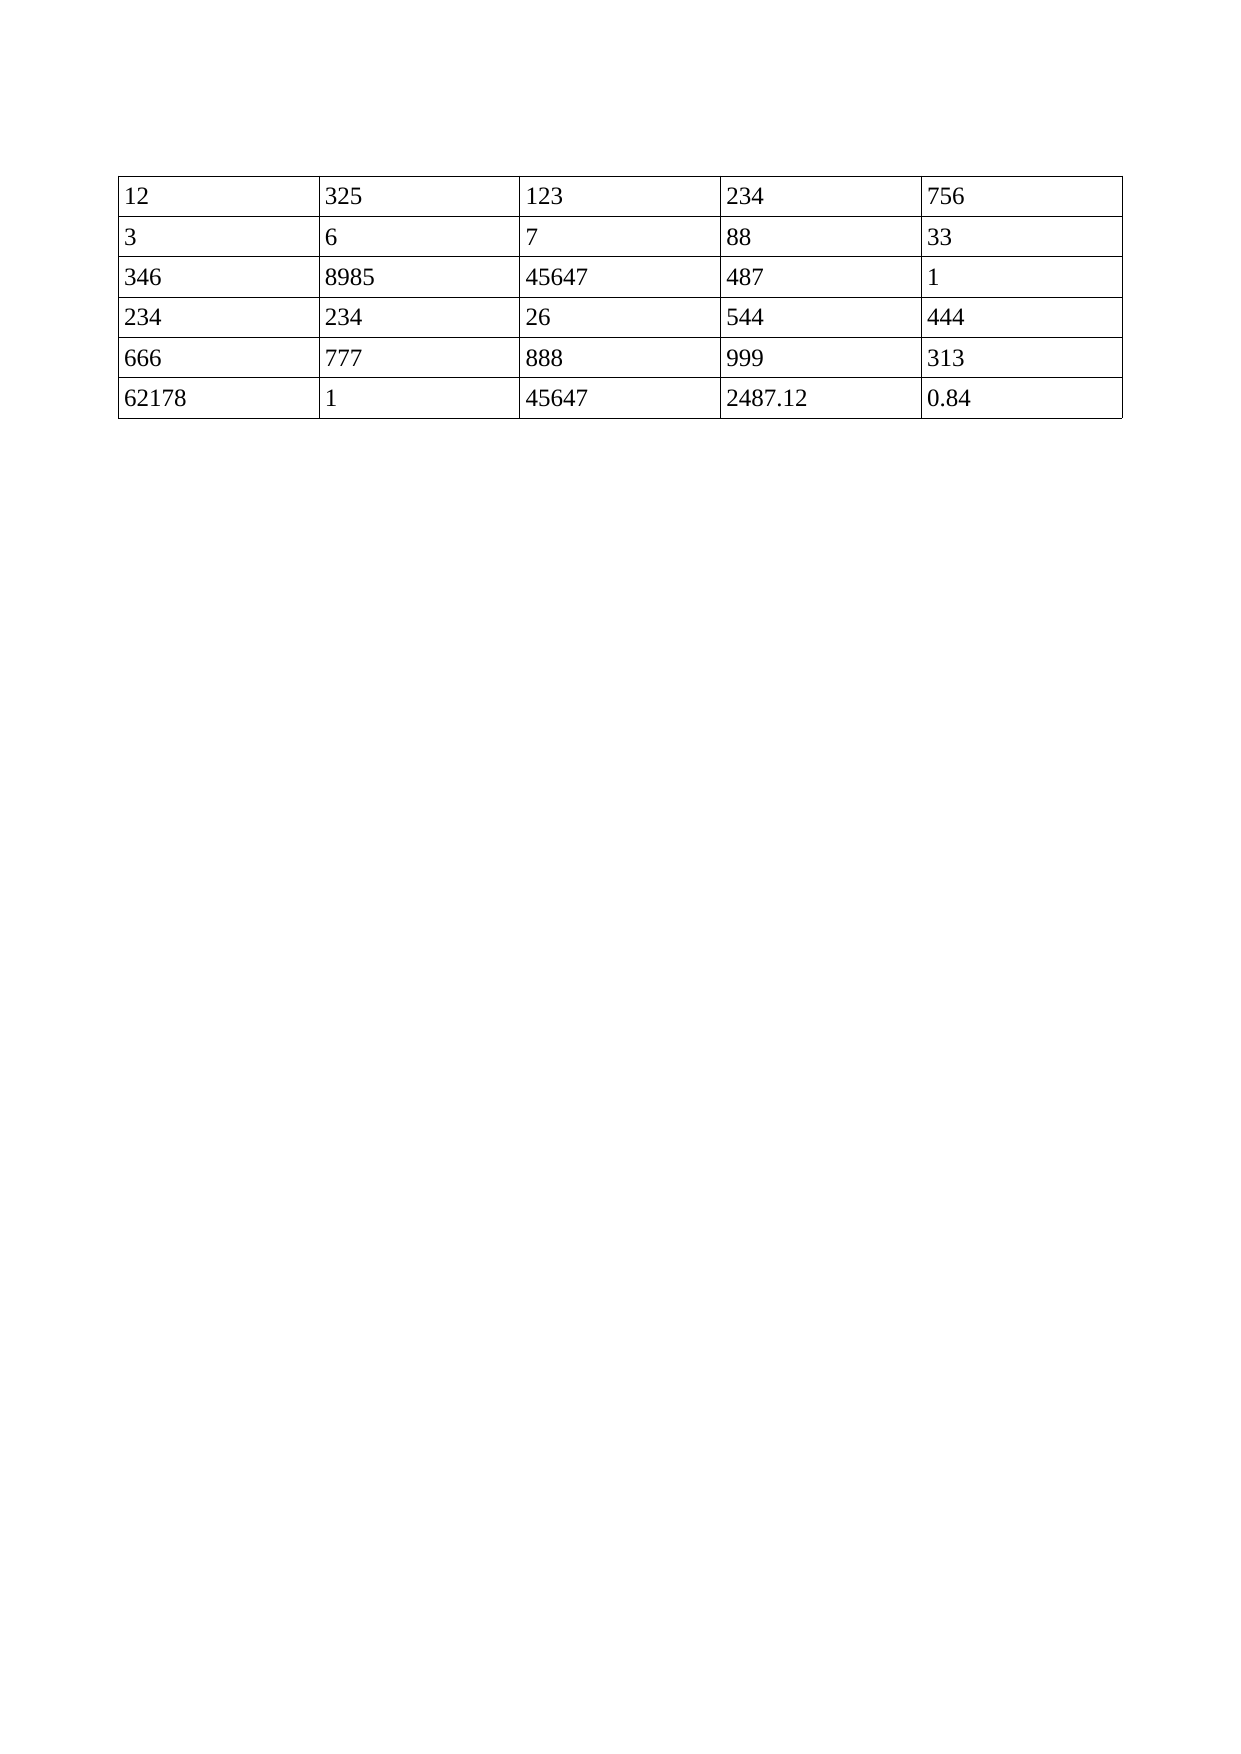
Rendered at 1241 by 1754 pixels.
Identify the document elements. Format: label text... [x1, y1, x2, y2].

table_cell 234 [320, 298, 519, 337]
table_cell 45647 [520, 257, 720, 297]
table_cell 6 [320, 217, 519, 256]
table_cell 1 [320, 378, 519, 417]
table_cell 8985 [320, 257, 519, 297]
table_header 12 [119, 177, 319, 216]
table_cell 45647 [520, 378, 720, 417]
table_cell 2487,12 [721, 378, 921, 417]
table_cell 62178 [119, 378, 319, 417]
table_cell 313 [922, 338, 1122, 377]
table_cell 26 [520, 298, 720, 337]
table_cell 666 [119, 338, 319, 377]
table_cell 777 [320, 338, 519, 377]
table_header 756 [922, 177, 1122, 216]
table_cell 1 [922, 257, 1122, 297]
table_cell 544 [721, 298, 921, 337]
table_cell 346 [119, 257, 319, 297]
table_header 234 [721, 177, 921, 216]
table_header 123 [520, 177, 720, 216]
table_cell 3 [119, 217, 319, 256]
table_header 325 [320, 177, 519, 216]
table_cell 888 [520, 338, 720, 377]
table_cell 88 [721, 217, 921, 256]
table_cell 999 [721, 338, 921, 377]
table_cell 7 [520, 217, 720, 256]
table_cell 0,84 [922, 378, 1122, 417]
table_cell 487 [721, 257, 921, 297]
table_cell 234 [119, 298, 319, 337]
table_cell 33 [922, 217, 1122, 256]
table_cell 444 [922, 298, 1122, 337]
